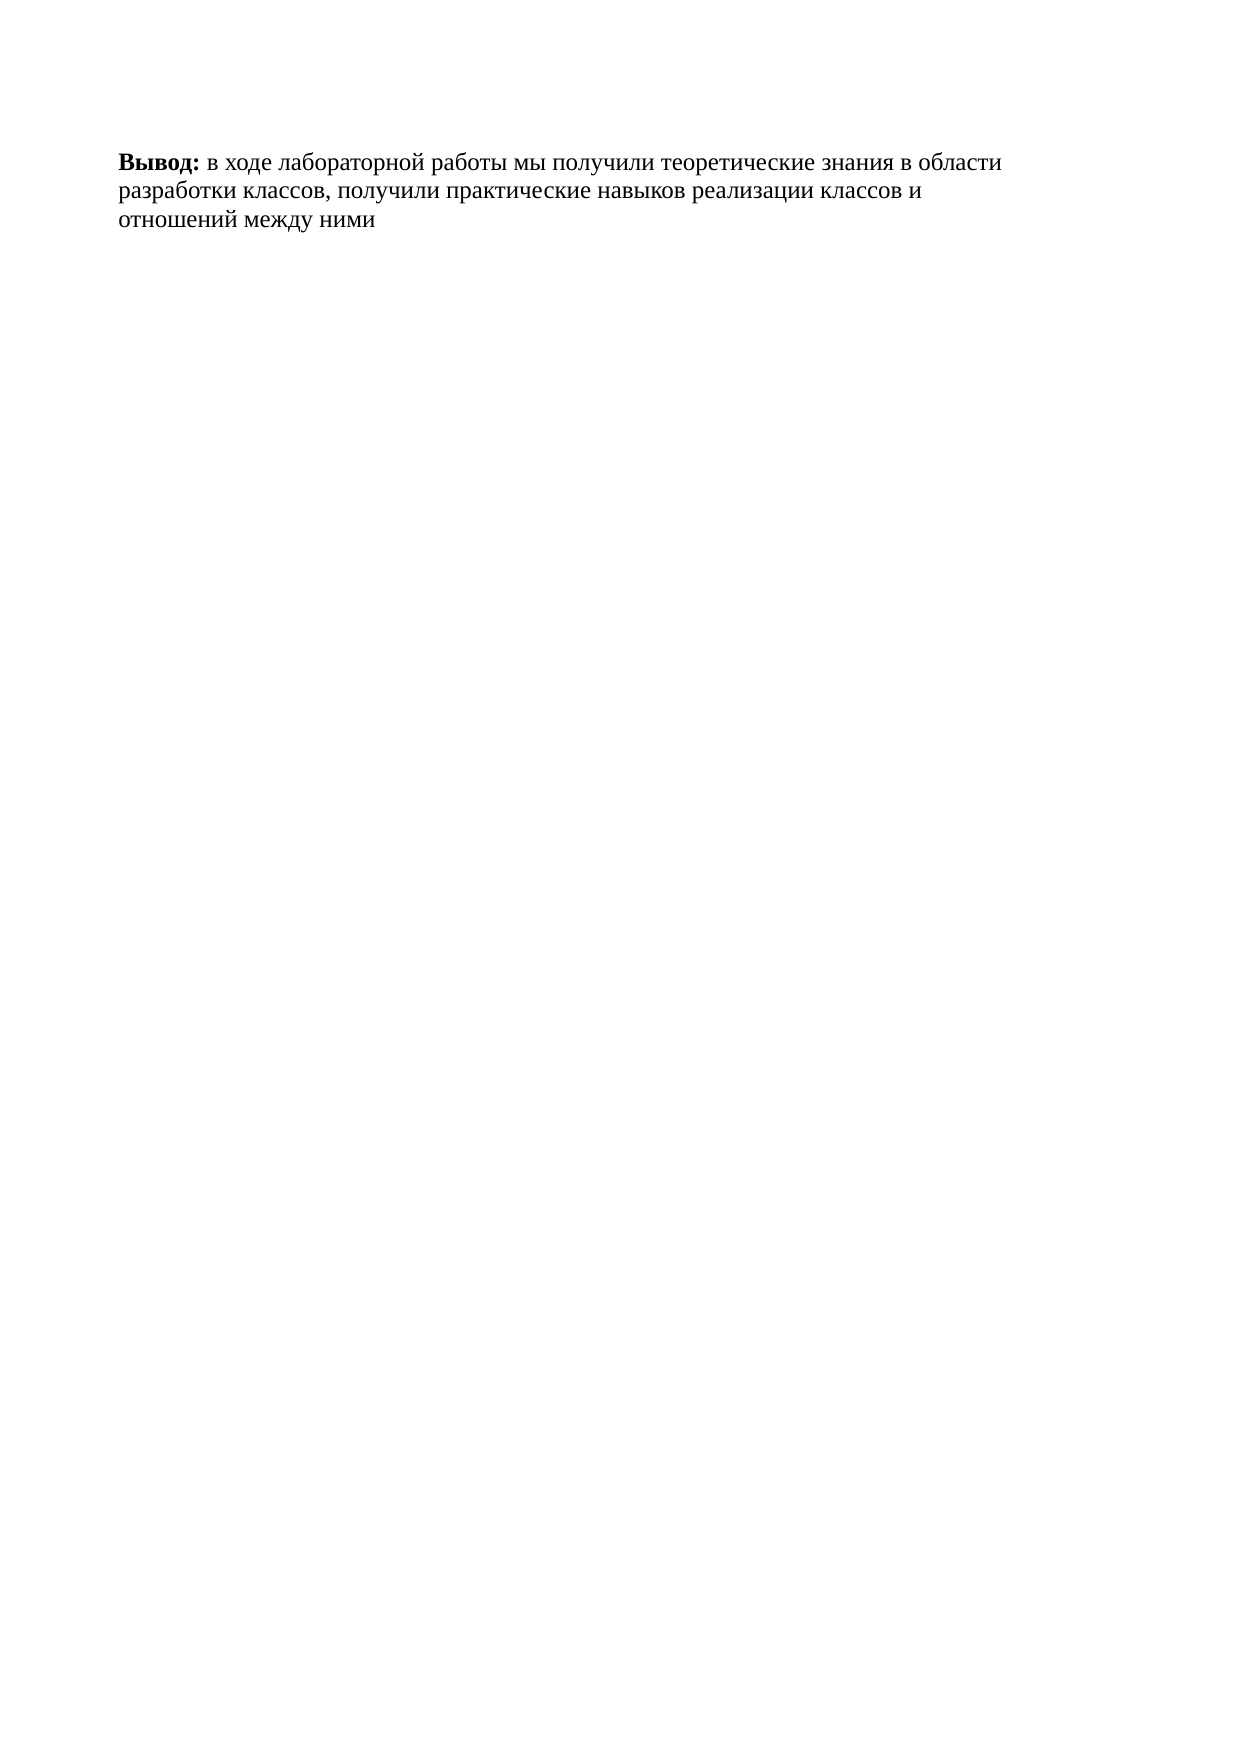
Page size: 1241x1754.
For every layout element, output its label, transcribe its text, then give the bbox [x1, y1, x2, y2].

text Вывод: в ходе лабораторной работы мы получили теоретические знания в области разработки классов, получили практические навыков реализации классов и отношений между ними [118, 147, 1017, 233]
